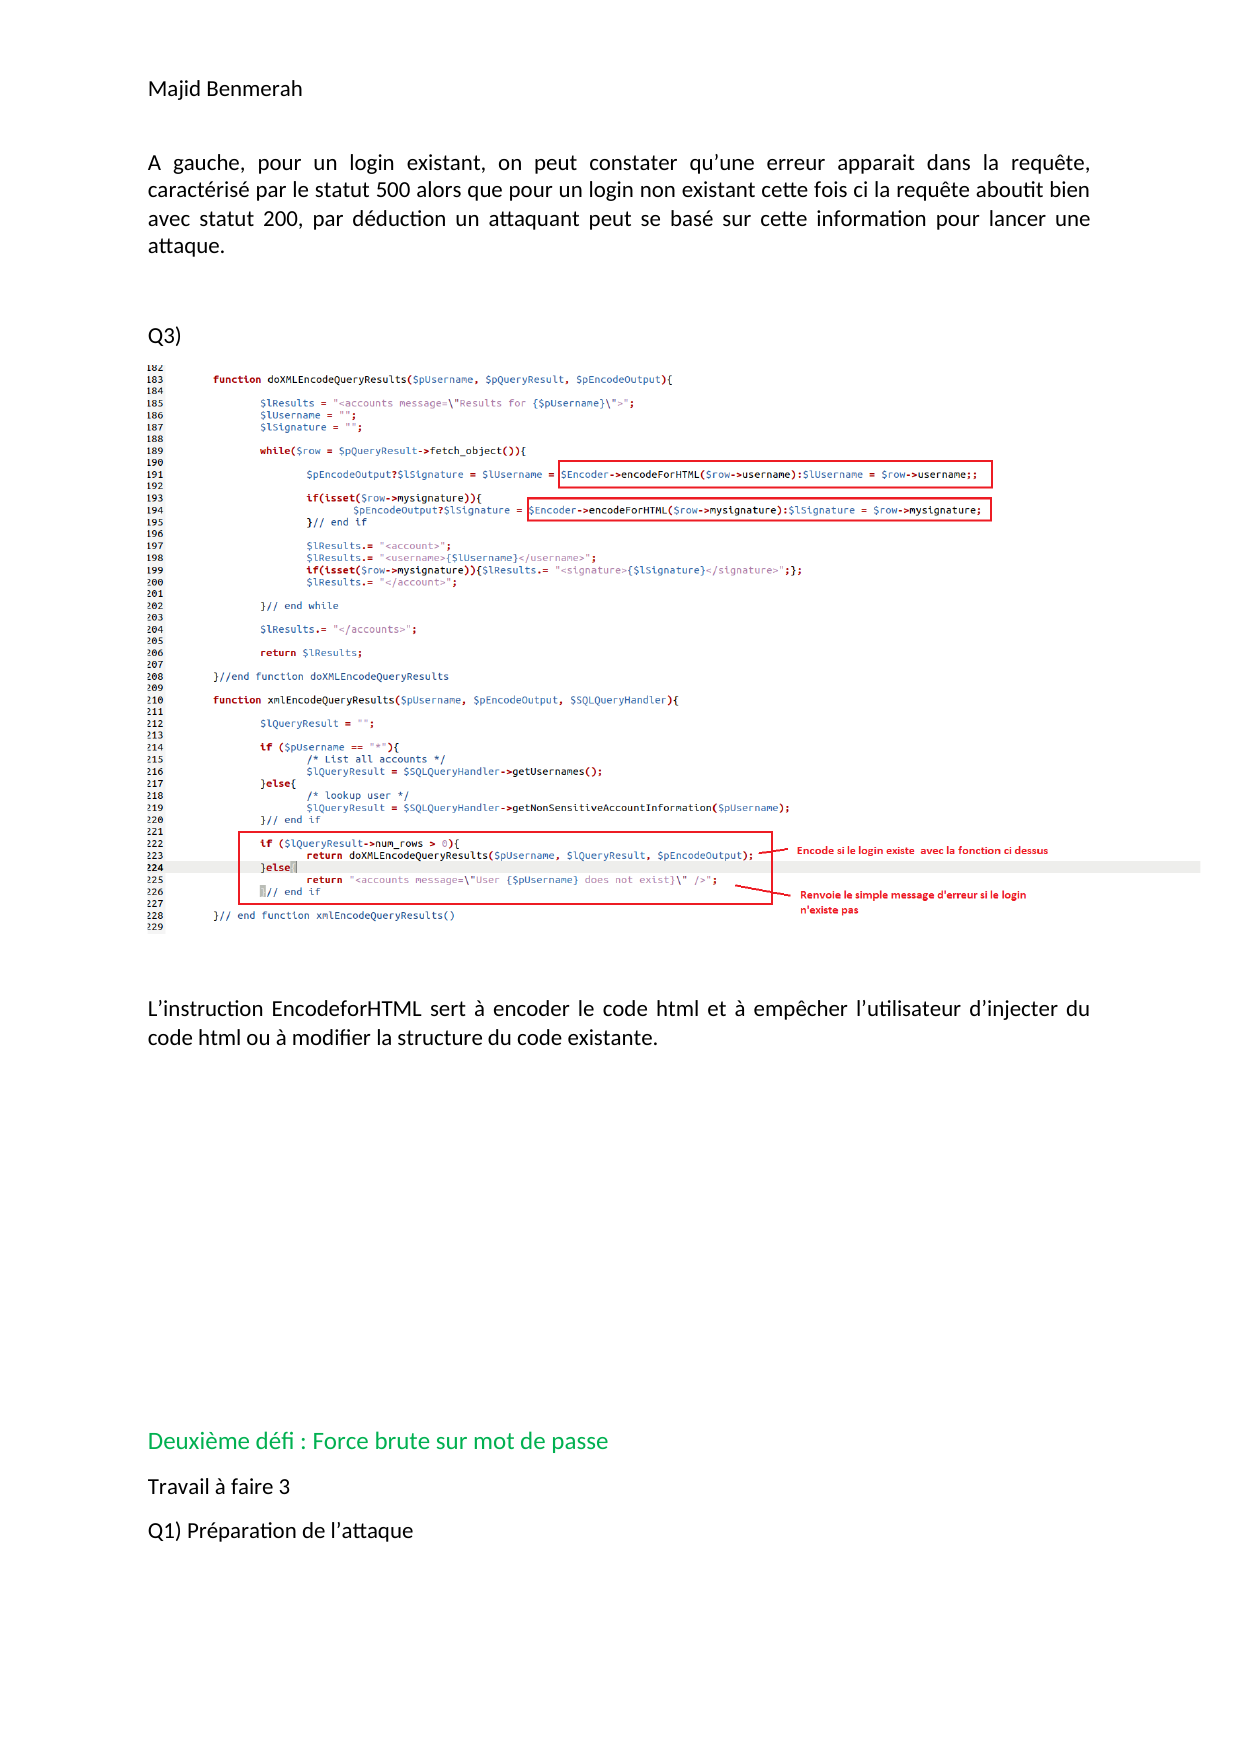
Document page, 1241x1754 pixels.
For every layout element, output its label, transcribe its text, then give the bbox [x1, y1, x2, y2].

text A gauche, pour un login existant, on peut constater qu’une erreur apparait dans la requête, caractérisé par le statut 500 alors que pour un login non existant cette fois ci la requête aboutit bien avec statut 200, par déduction un attaquant peut se basé sur cette information pour lancer une attaque. [148, 148, 1093, 260]
text L’instruction EncodeforHTML sert à encoder le code html et à empêcher l’utilisateur d’injecter du code html ou à modifier la structure du code existante. [148, 994, 1093, 1051]
text Deuxième défi : Force brute sur mot de passe [148, 1425, 1093, 1455]
text Q3) [148, 321, 1093, 349]
text Q1) Préparation de l’attaque [148, 1517, 1093, 1545]
text Travail à faire 3 [148, 1472, 1093, 1500]
